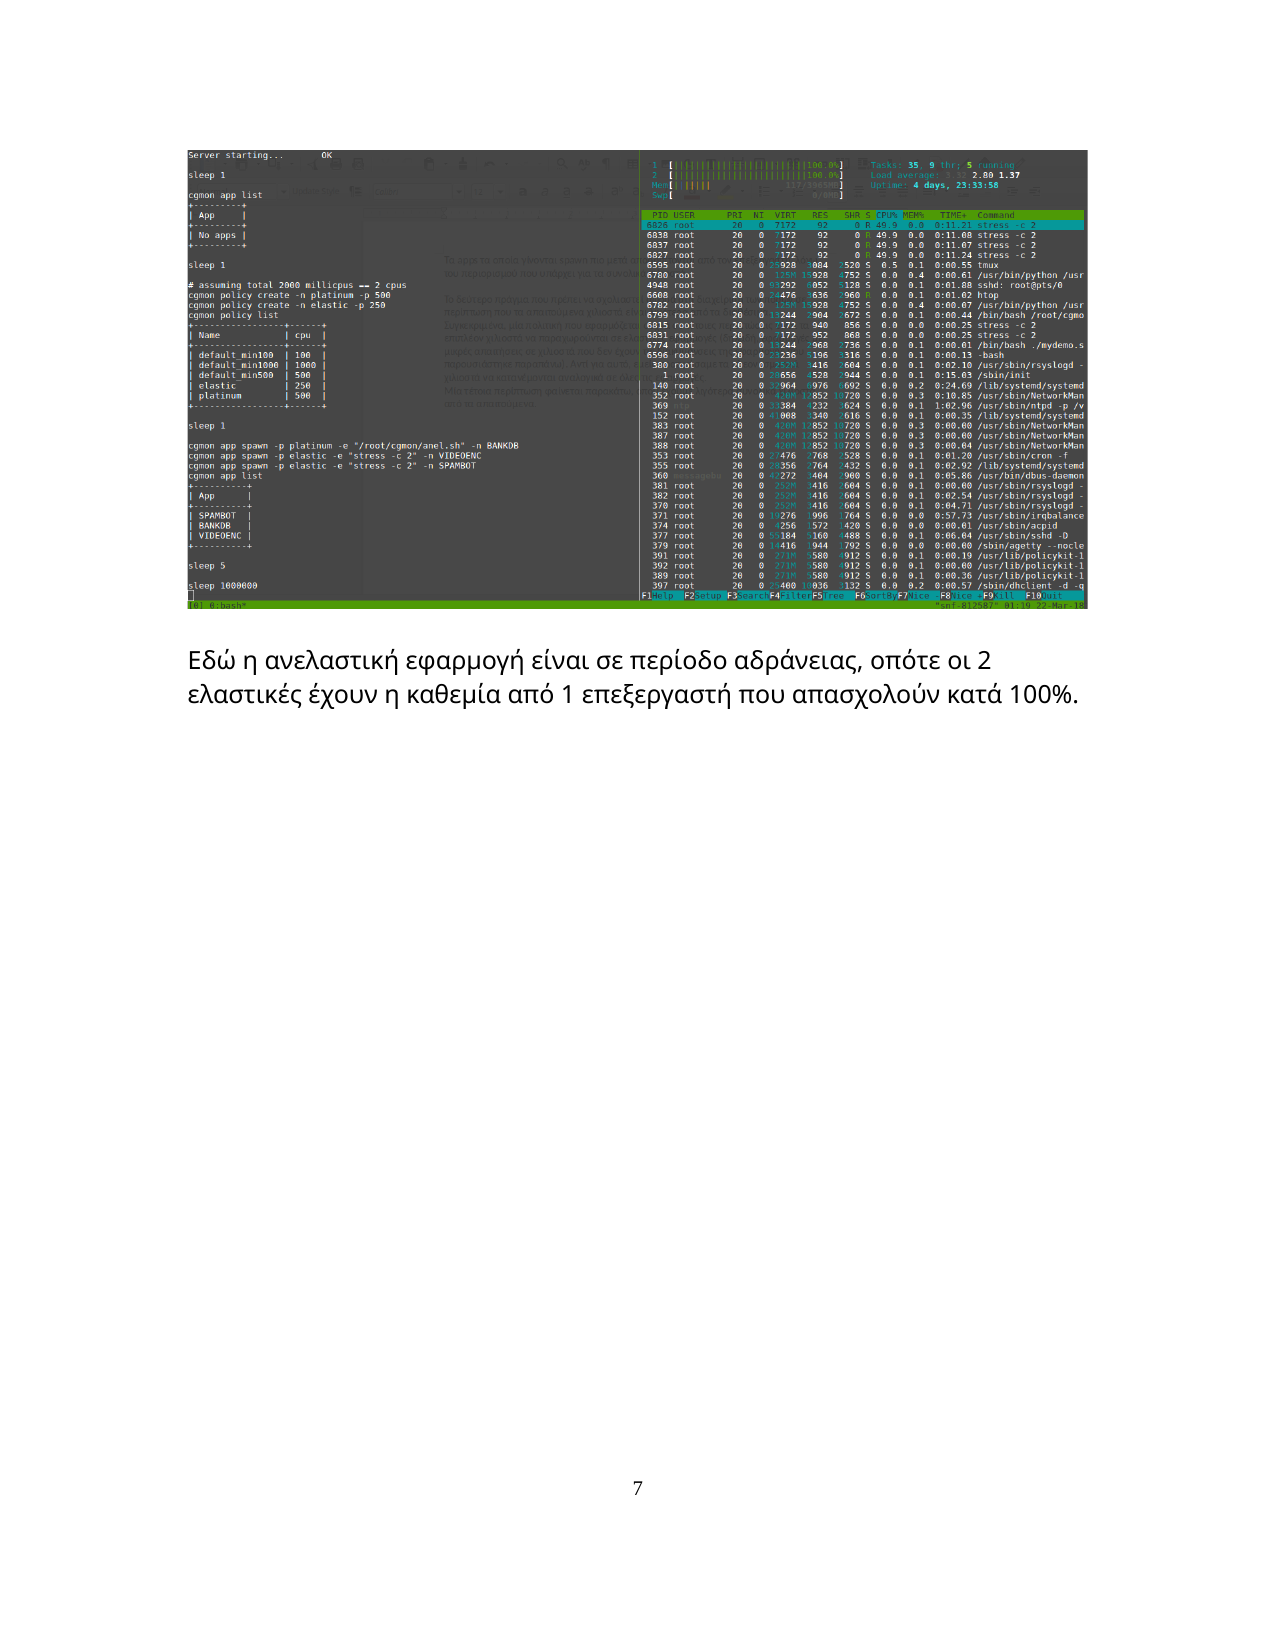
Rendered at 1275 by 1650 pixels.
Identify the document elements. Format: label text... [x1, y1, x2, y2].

text Εδώ η ανελαστική εφαρμογή είναι σε περίοδο αδράνειας, οπότε οι 2 ελαστικές έχουν η καθεμία από 1 επεξεργαστή που απασχολούν κατά 100%. [187, 643, 1087, 711]
picture [187, 150, 1088, 609]
